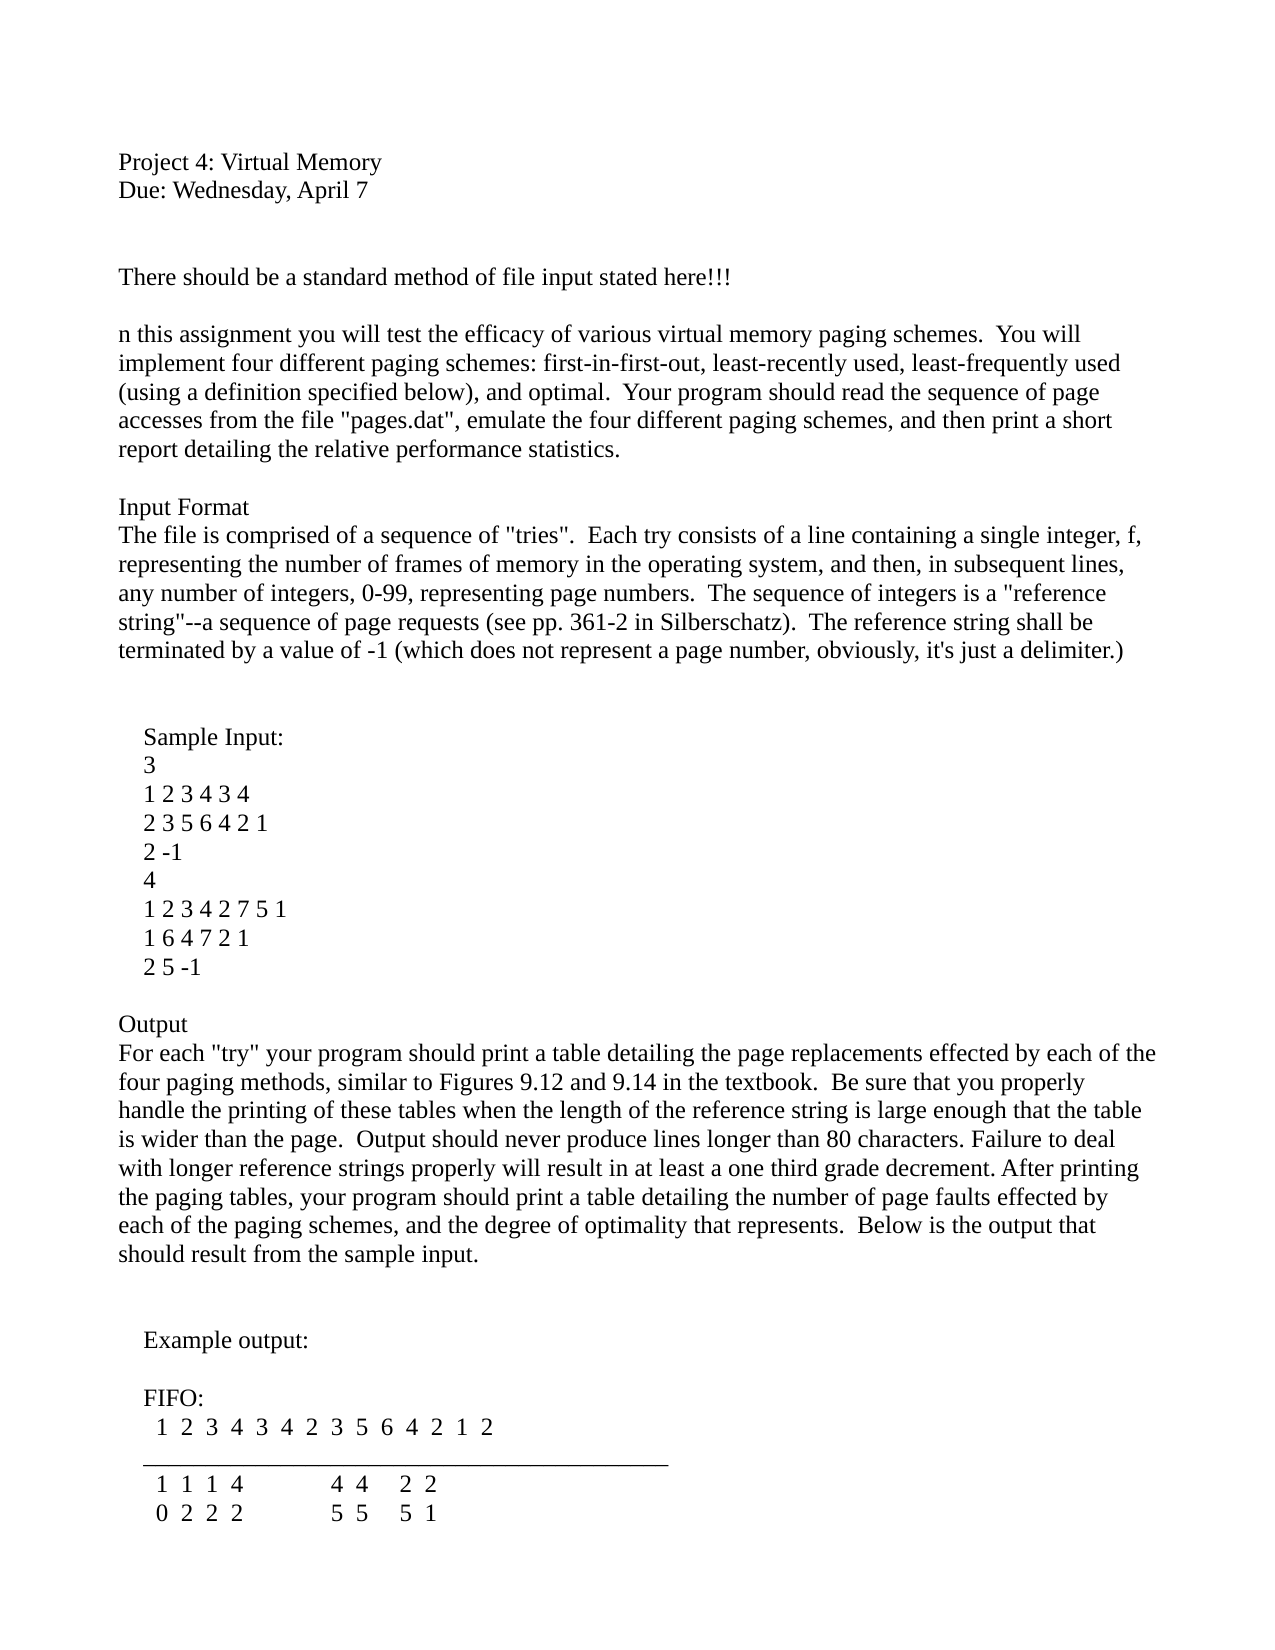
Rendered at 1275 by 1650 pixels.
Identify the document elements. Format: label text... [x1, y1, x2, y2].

text 0 2 2 2 5 5 5 1 [118, 1498, 1157, 1527]
text 1 2 3 4 3 4 [118, 779, 1157, 808]
text The file is comprised of a sequence of "tries". Each try consists of a line containing a single integer, f, representing the number of frames of memory in the operating system, and then, in subsequent lines, any number of integers, 0-99, representing page numbers. The sequence of integers is a "reference string"--a sequence of page requests (see pp. 361-2 in Silberschatz). The reference string shall be terminated by a value of -1 (which does not represent a page number, obviously, it's just a delimiter.) [118, 521, 1157, 664]
text 1 1 1 4 4 4 2 2 [118, 1469, 1157, 1498]
text 2 5 -1 [118, 952, 1157, 981]
text Example output: [118, 1326, 1157, 1354]
text __________________________________________ [118, 1441, 1157, 1469]
text Input Format [118, 492, 1157, 521]
text Sample Input: [118, 722, 1157, 751]
text 2 -1 [118, 837, 1157, 866]
text 3 [118, 751, 1157, 779]
text 1 2 3 4 3 4 2 3 5 6 4 2 1 2 [118, 1412, 1157, 1441]
text 1 6 4 7 2 1 [118, 923, 1157, 952]
text Due: Wednesday, April 7 [118, 176, 1157, 204]
text Project 4: Virtual Memory [118, 147, 1157, 176]
text There should be a standard method of file input stated here!!! [118, 262, 1157, 291]
text 4 [118, 866, 1157, 894]
text 2 3 5 6 4 2 1 [118, 808, 1157, 837]
text FIFO: [118, 1383, 1157, 1412]
text Output [118, 1009, 1157, 1038]
text n this assignment you will test the efficacy of various virtual memory paging schemes. You will implement four different paging schemes: first-in-first-out, least-recently used, least-frequently used (using a definition specified below), and optimal. Your program should read the sequence of page accesses from the file "pages.dat", emulate the four different paging schemes, and then print a short report detailing the relative performance statistics. [118, 319, 1157, 463]
text For each "try" your program should print a table detailing the page replacements effected by each of the four paging methods, similar to Figures 9.12 and 9.14 in the textbook. Be sure that you properly handle the printing of these tables when the length of the reference string is large enough that the table is wider than the page. Output should never produce lines longer than 80 characters. Failure to deal with longer reference strings properly will result in at least a one third grade decrement. After printing the paging tables, your program should print a table detailing the number of page faults effected by each of the paging schemes, and the degree of optimality that represents. Below is the output that should result from the sample input. [118, 1038, 1157, 1268]
text 1 2 3 4 2 7 5 1 [118, 894, 1157, 923]
